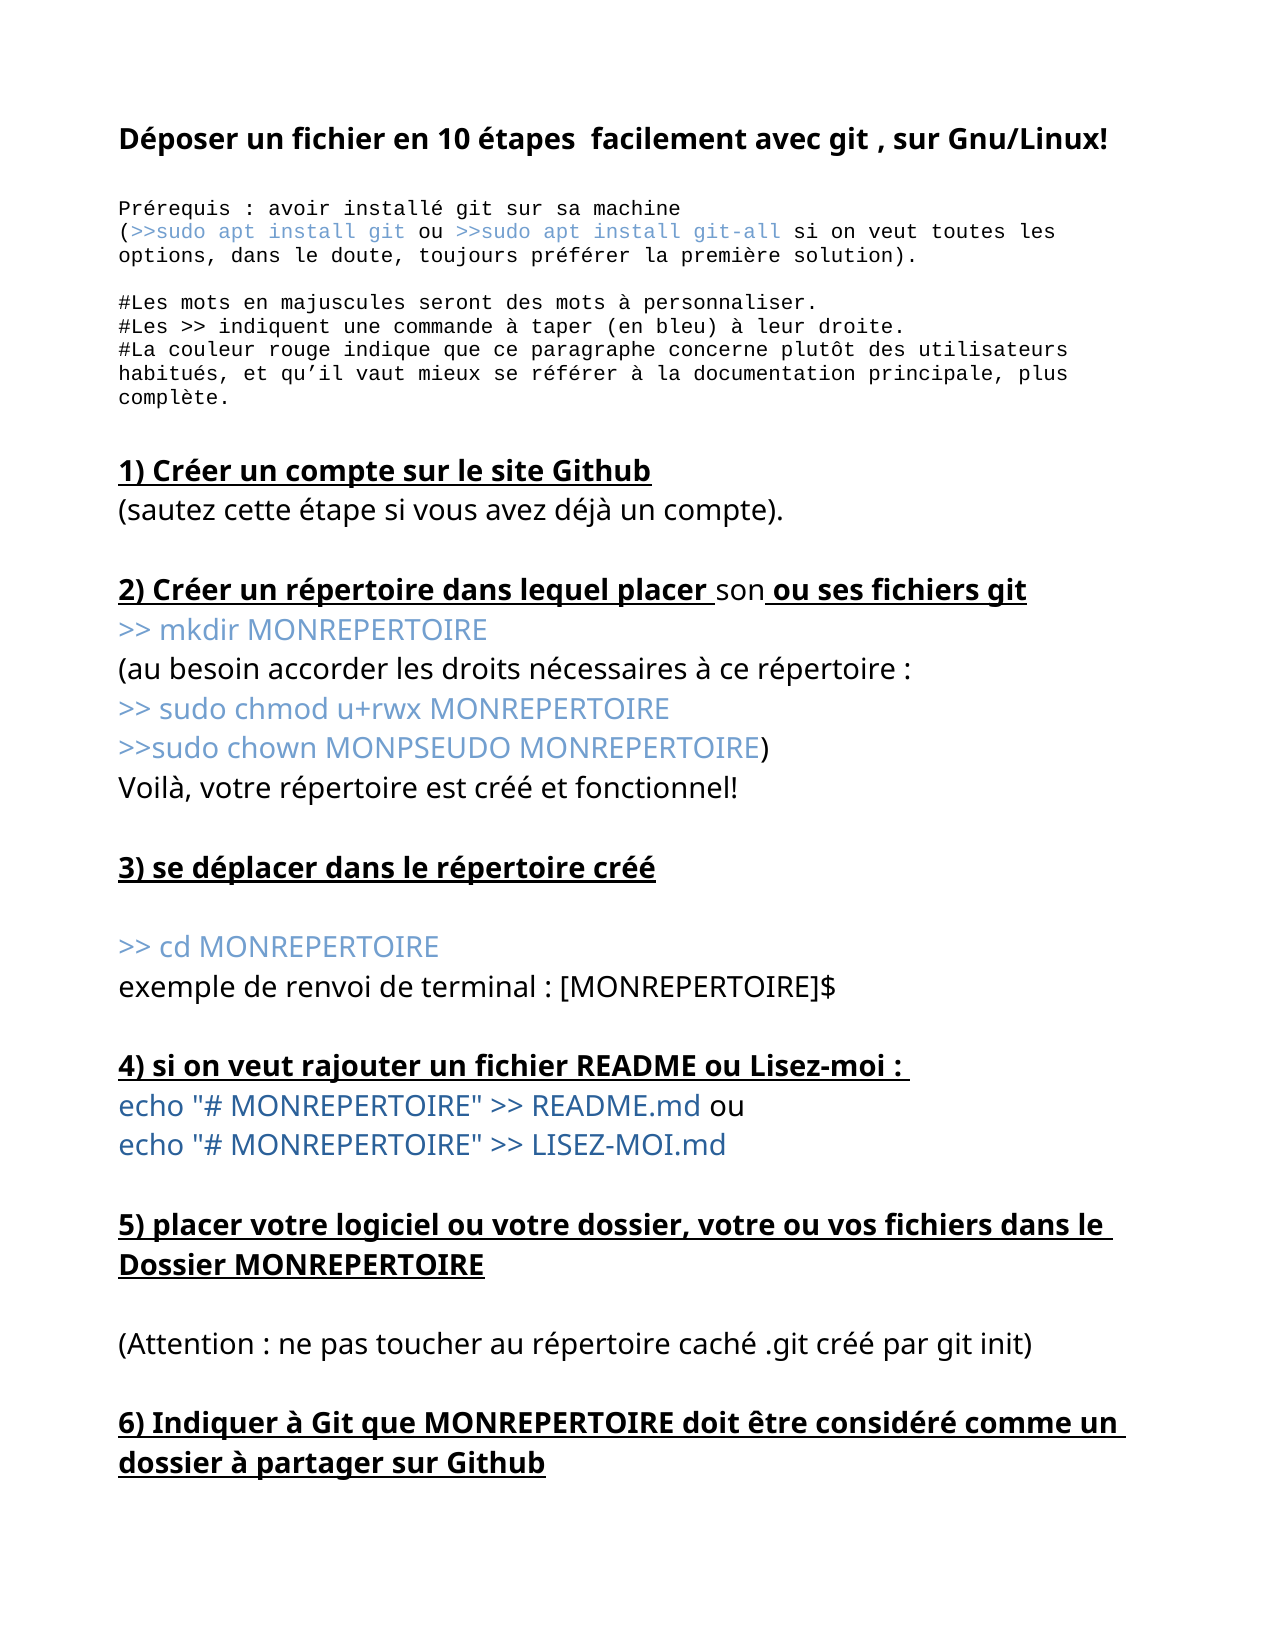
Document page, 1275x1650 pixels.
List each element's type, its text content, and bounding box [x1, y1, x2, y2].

text Prérequis : avoir installé git sur sa machine (>>sudo apt install git ou >>sudo apt install git-all si on veut toutes les options, dans le doute, toujours préférer la première solution). [118, 197, 1157, 268]
text 3) se déplacer dans le répertoire créé [118, 847, 1157, 926]
text Voilà, votre répertoire est créé et fonctionnel! [118, 767, 1157, 807]
text >> cd MONREPERTOIRE [118, 926, 1157, 966]
text #Les mots en majuscules seront des mots à personnaliser. [118, 268, 1157, 316]
text 2) Créer un répertoire dans lequel placer son ou ses fichiers git [118, 529, 1157, 609]
text echo "# MONREPERTOIRE" >> LISEZ-MOI.md 5) placer votre logiciel ou votre dossier, votre ou vos fichiers dans le Dossier MONREPERTOIRE (Attention : ne pas toucher au répertoire caché .git créé par git init) 6) Indiquer à Git que MONREPERTOIRE doit être considéré comme un dossier à partager sur Github [118, 1125, 1157, 1482]
text 4) si on veut rajouter un fichier README ou Lisez-moi : echo "# MONREPERTOIRE" >> README.md ou [118, 1006, 1157, 1125]
text Déposer un fichier en 10 étapes facilement avec git , sur Gnu/Linux! [118, 118, 1157, 158]
text #Les >> indiquent une commande à taper (en bleu) à leur droite. #La couleur rouge indique que ce paragraphe concerne plutôt des utilisateurs habitués, et qu’il vaut mieux se référer à la documentation principale, plus complète. [118, 316, 1157, 410]
text (au besoin accorder les droits nécessaires à ce répertoire : >> sudo chmod u+rwx MONREPERTOIRE >>sudo chown MONPSEUDO MONREPERTOIRE) [118, 648, 1157, 767]
text exemple de renvoi de terminal : [MONREPERTOIRE]$ [118, 966, 1157, 1006]
text 1) Créer un compte sur le site Github (sautez cette étape si vous avez déjà un compte). [118, 450, 1157, 529]
text >> mkdir MONREPERTOIRE [118, 609, 1157, 648]
text [118, 1482, 1157, 1522]
